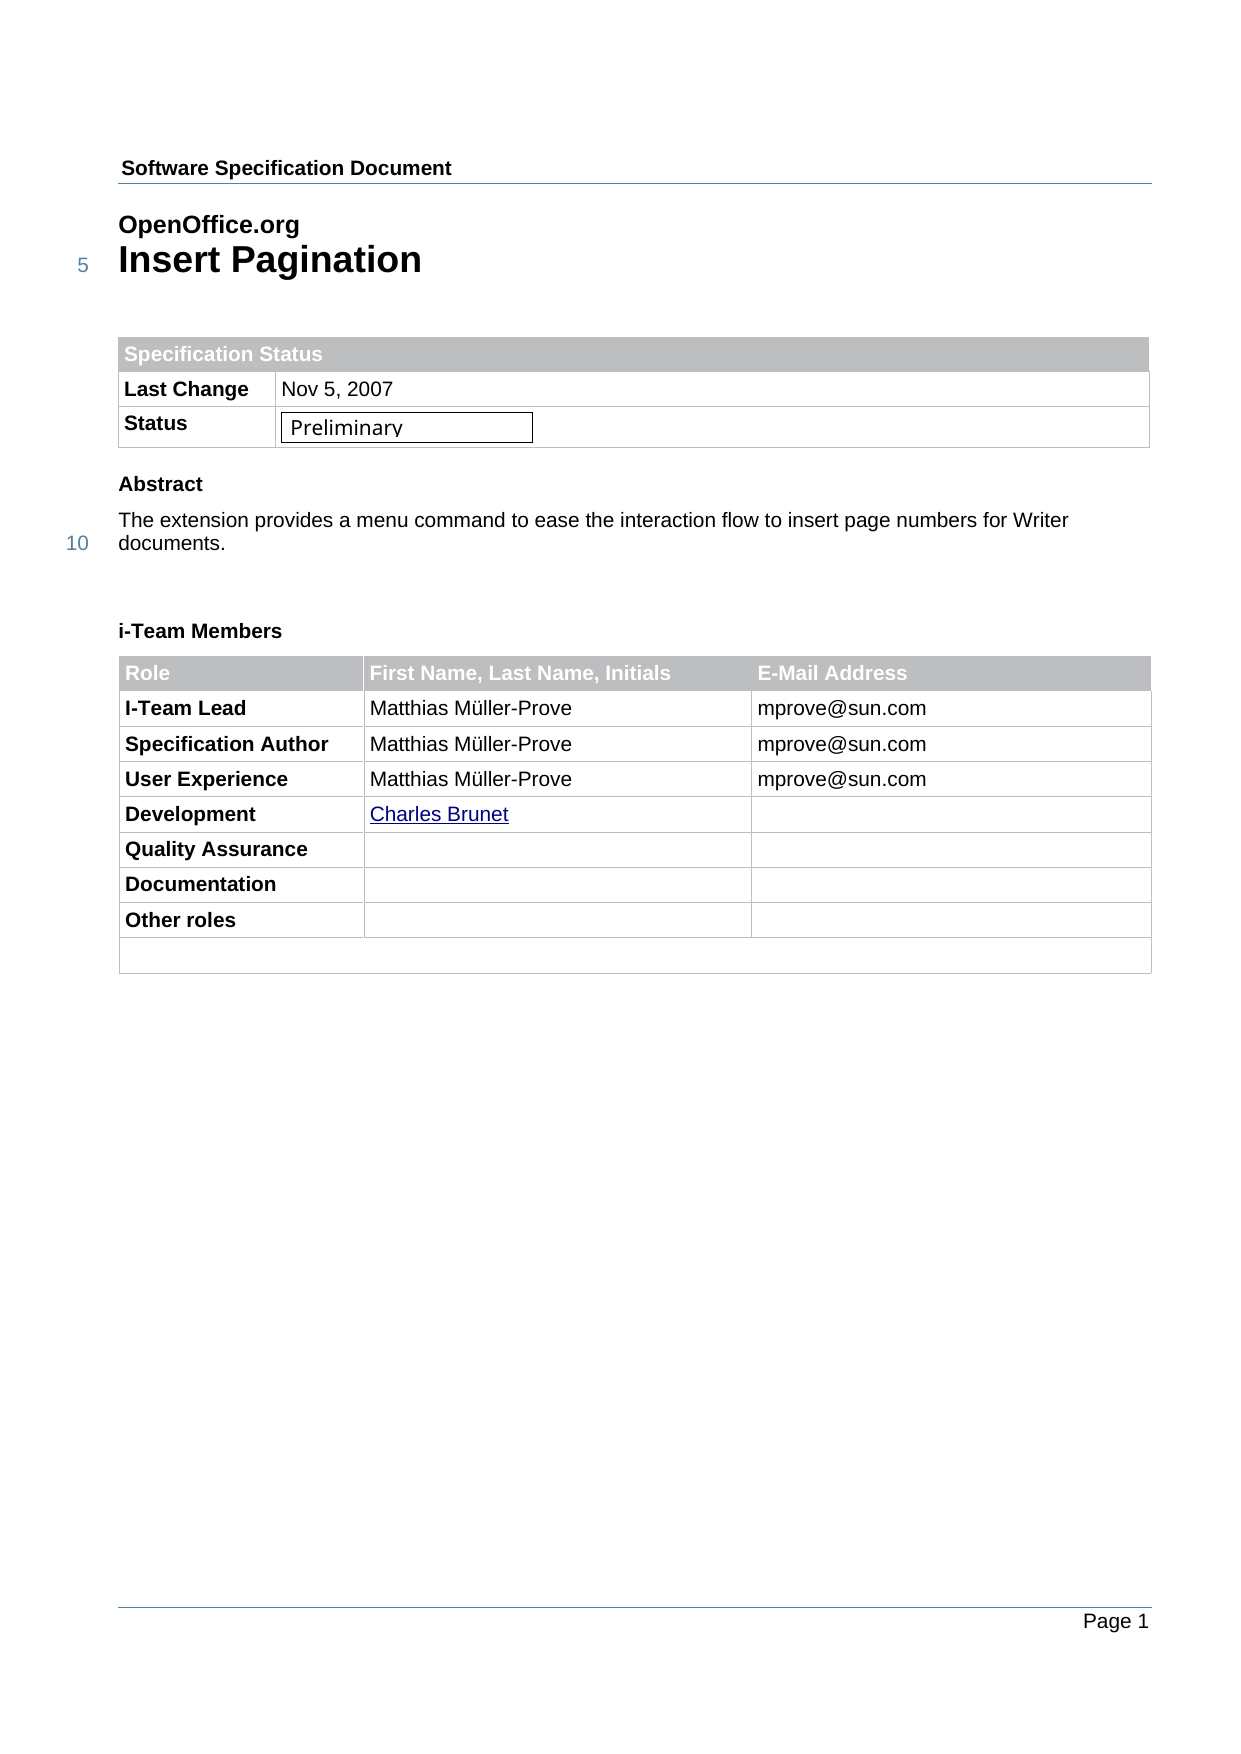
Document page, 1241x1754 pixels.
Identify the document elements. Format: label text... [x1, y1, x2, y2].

table_cell Other roles [120, 903, 363, 937]
table_cell Specification Author [120, 727, 363, 761]
table_cell Matthias Müller-Prove [365, 762, 751, 796]
table_cell Status [119, 407, 275, 447]
table_cell <User@openoffice.org> [752, 797, 1151, 832]
table_cell User Experience [120, 762, 363, 796]
table_cell Matthias Müller-Prove [365, 727, 751, 761]
table_cell Development [120, 797, 363, 832]
table_cell Matthias Müller-Prove [365, 691, 751, 726]
table_cell mprove@sun.com [752, 762, 1151, 796]
table_cell <User@openoffice.org> [752, 833, 1151, 867]
subtitle i-Team Members [118, 620, 1152, 643]
text OpenOffice.org [118, 211, 1152, 239]
table_cell <User@openoffice.org> [752, 903, 1151, 937]
table_header Role [119, 656, 363, 691]
table_cell PRELIMINARY status is the initial conception of a specification. STANDARD A specification with status Standard is considered to be stable and has the approval of the i-Team. OBSOLETE An Obsolete specification is a specification that has been identified unnecessary. For example due to; technology changes or changes in other standards or specifications. [276, 407, 1149, 447]
table_cell <First Name, Last Name (Initials)> [365, 833, 751, 867]
table_cell <User@openoffice.org> [752, 868, 1151, 902]
table_cell Charles Brunet [365, 797, 751, 832]
table_cell [120, 938, 1151, 973]
table_cell Documentation [120, 868, 363, 902]
table_header E-Mail Address [751, 656, 1151, 691]
table_cell I-Team Lead [120, 691, 363, 726]
text Software Specification Document [118, 154, 1152, 183]
table_header Specification Status [118, 337, 1149, 371]
subtitle Abstract [118, 472, 1152, 496]
text The extension provides a menu command to ease the interaction flow to insert page numbers for Writer documents. [118, 508, 1152, 555]
text Insert Pagination [118, 239, 1152, 281]
table_cell <First Name, Last Name (Initials)> [365, 903, 751, 937]
table_cell mprove@sun.com [752, 691, 1151, 726]
table_header First Name, Last Name, Initials [364, 656, 751, 691]
table_cell <First Name, Last Name (Initials)> [365, 868, 751, 902]
table_cell Last Change [119, 372, 275, 406]
table_cell Nov 5, 2007 [276, 372, 1149, 406]
table_cell Quality Assurance [120, 833, 363, 867]
table_cell mprove@sun.com [752, 727, 1151, 761]
